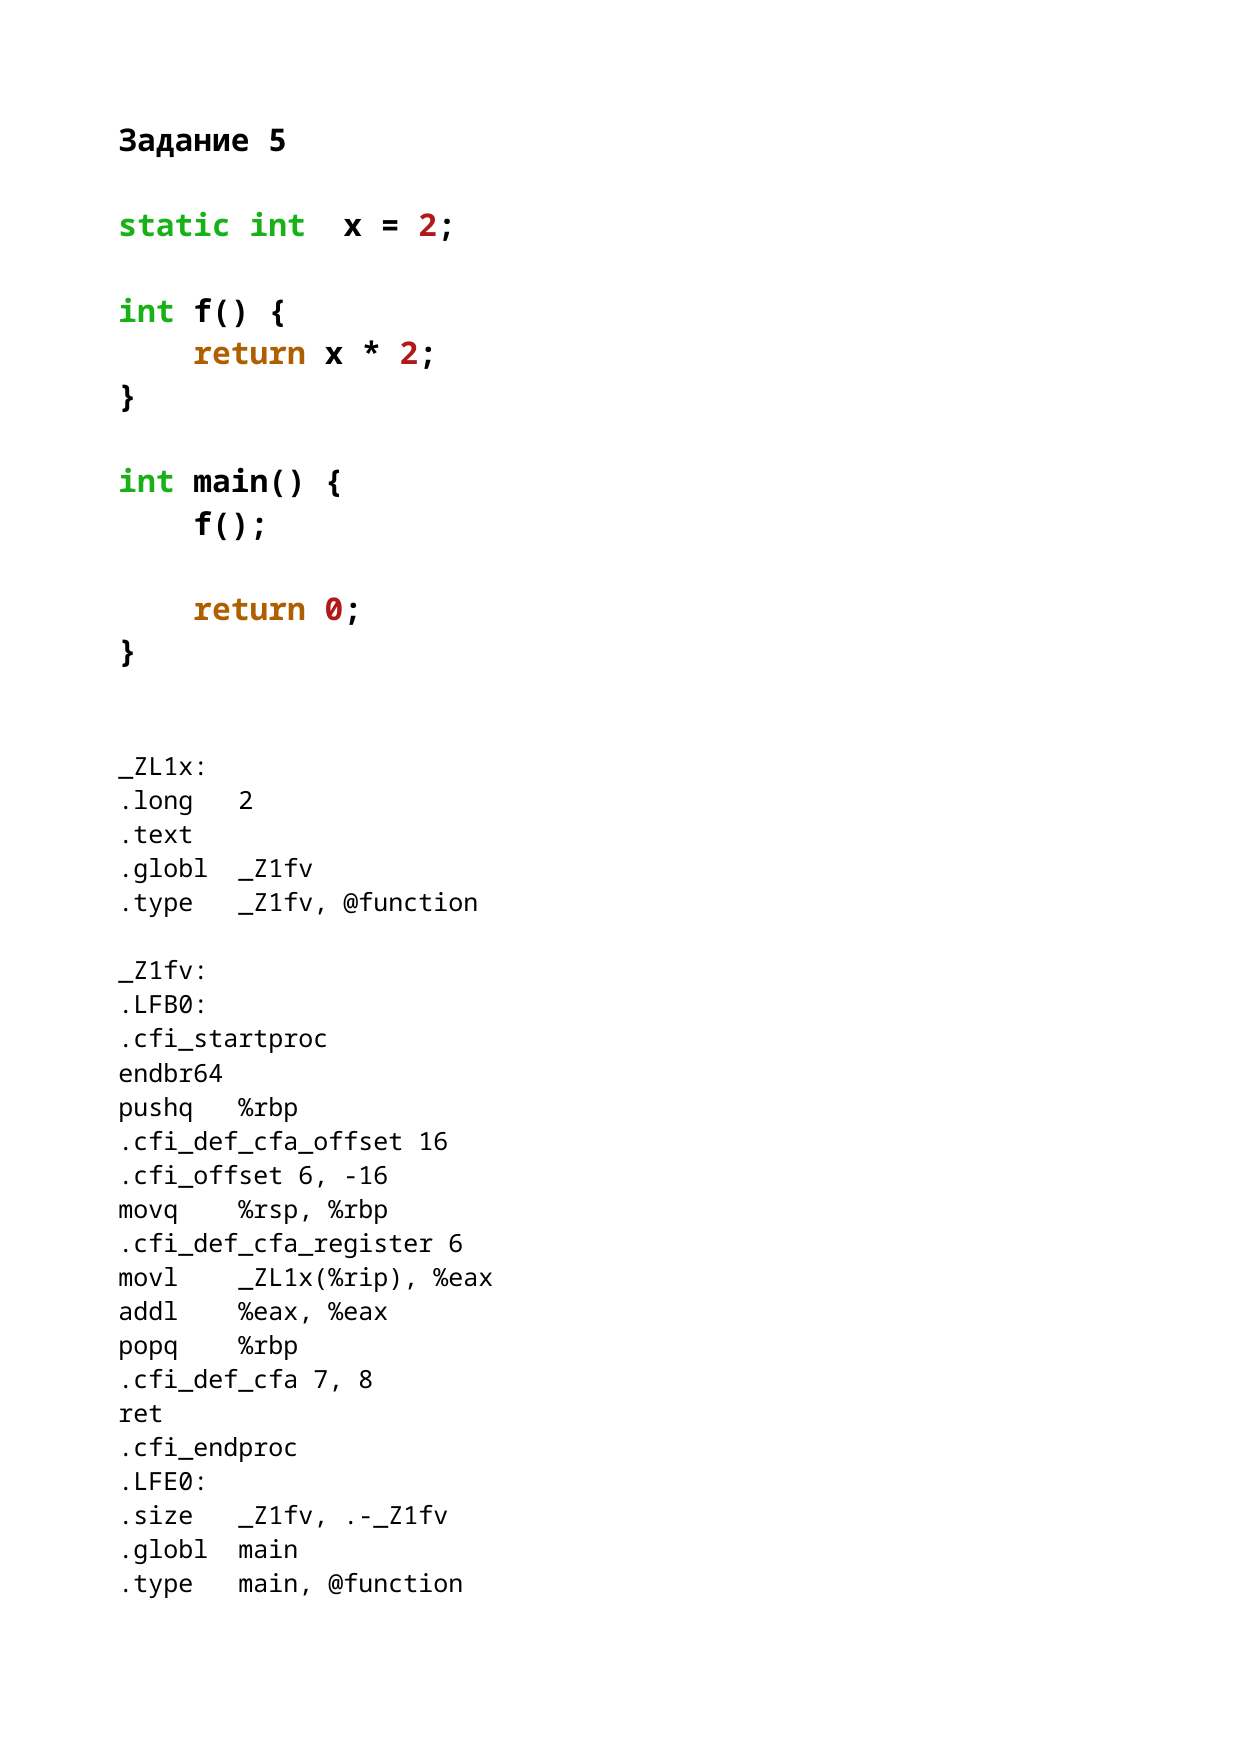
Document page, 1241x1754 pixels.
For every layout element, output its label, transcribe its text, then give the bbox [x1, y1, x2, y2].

text _Z1fv: [118, 953, 1122, 987]
text static int x = 2; int f() { return x * 2; } int main() { f(); return 0; } [118, 203, 1122, 714]
text Задание 5 [118, 118, 1122, 161]
text _ZL1x: .long 2 .text .globl _Z1fv .type _Z1fv, @function [118, 749, 1122, 919]
text .LFB0: .cfi_startproc endbr64 pushq %rbp .cfi_def_cfa_offset 16 .cfi_offset 6, -16 movq %rsp, %rbp .cfi_def_cfa_register 6 movl _ZL1x(%rip), %eax addl %eax, %eax popq %rbp .cfi_def_cfa 7, 8 ret .cfi_endproc .LFE0: .size _Z1fv, .-_Z1fv .globl main .type main, @function [118, 987, 1122, 1600]
